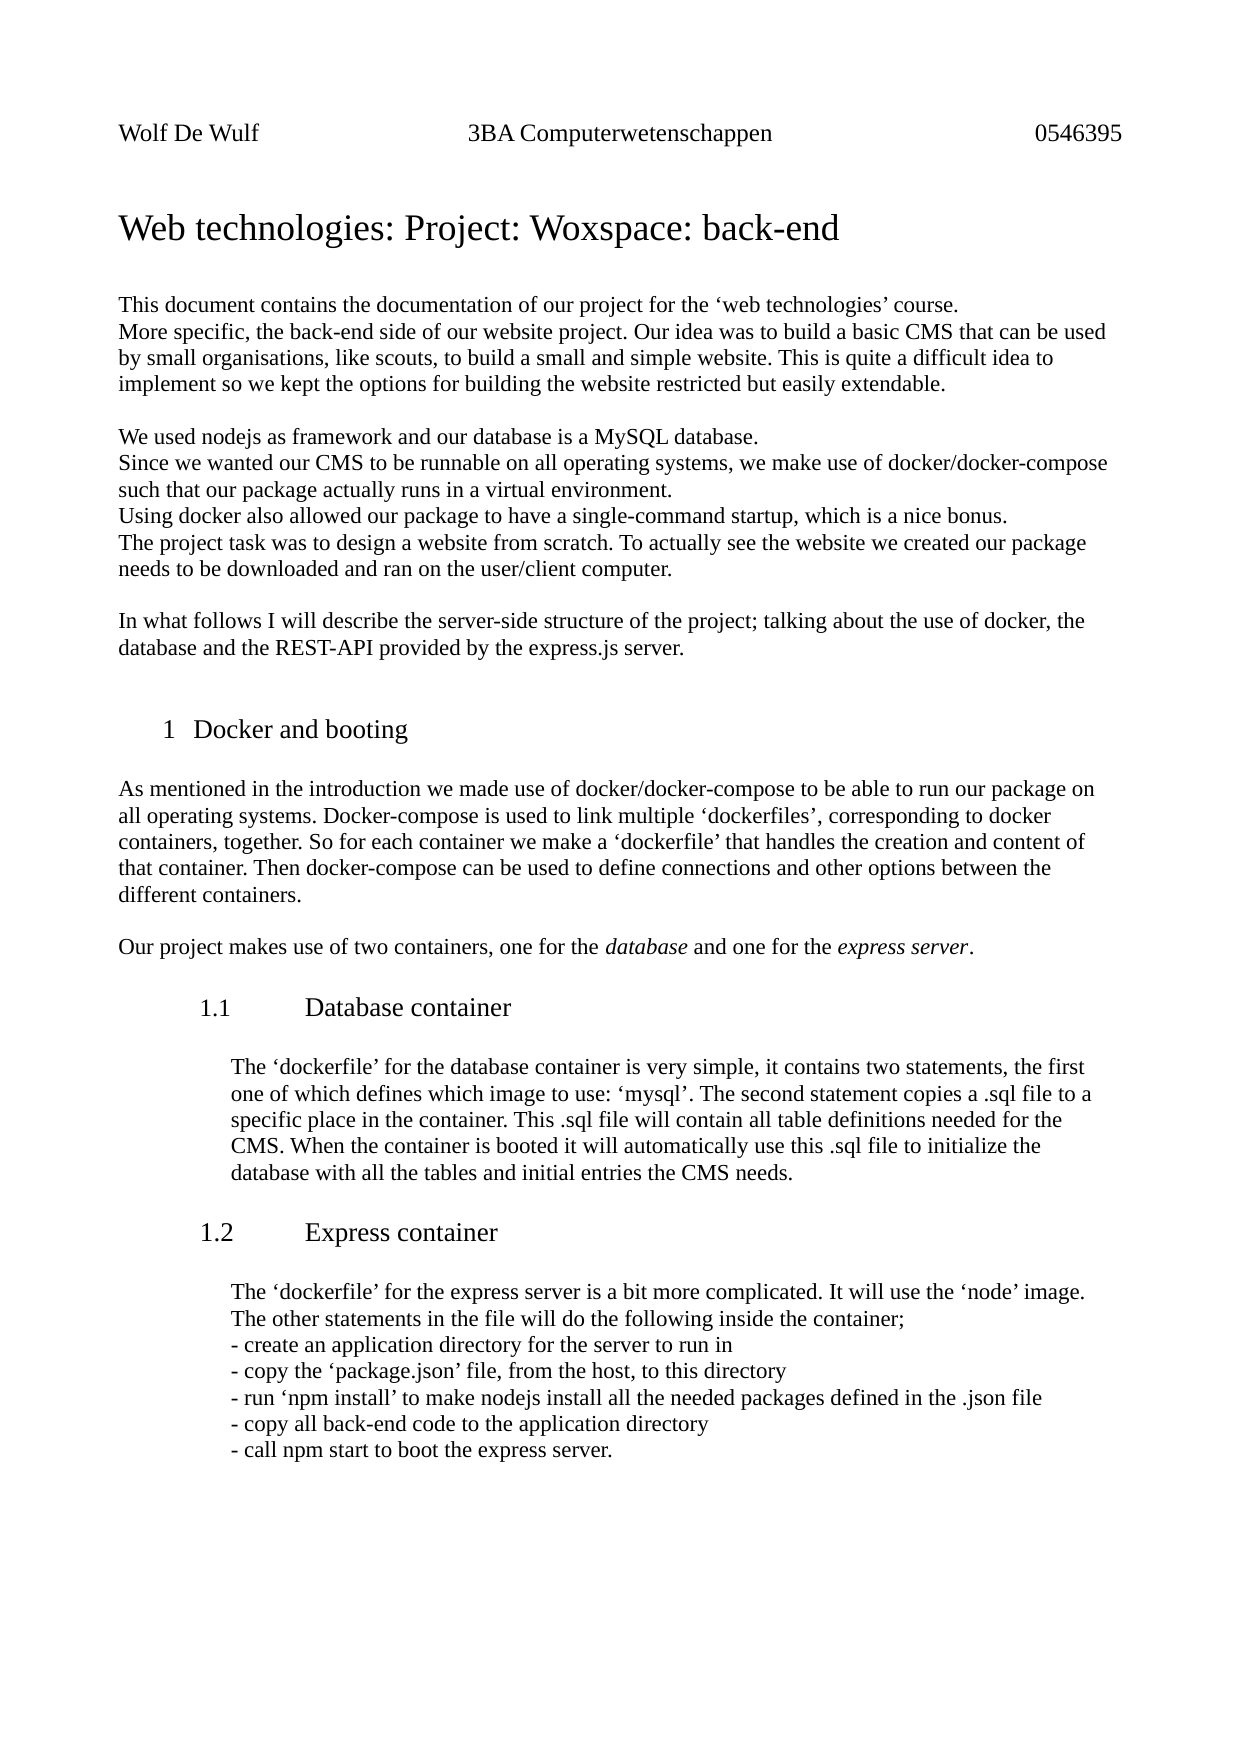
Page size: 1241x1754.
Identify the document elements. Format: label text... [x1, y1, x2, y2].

list - copy all back-end code to the application directory [193, 1410, 1122, 1437]
list - create an application directory for the server to run in [193, 1331, 1122, 1357]
text Our project makes use of two containers, one for the database and one for the express server. [118, 933, 1122, 960]
text In what follows I will describe the server-side structure of the project; talking about the use of docker, the database and the REST-API provided by the express.js server. [118, 608, 1122, 660]
text More specific, the back-end side of our website project. Our idea was to build a basic CMS that can be used by small organisations, like scouts, to build a small and simple website. This is quite a difficult idea to implement so we kept the options for building the website restricted but easily extendable. [118, 318, 1122, 397]
list Docker and booting [156, 713, 1122, 744]
list - copy the ‘package.json’ file, from the host, to this directory [193, 1357, 1122, 1384]
text We used nodejs as framework and our database is a MySQL database. [118, 423, 1122, 449]
list - run ‘npm install’ to make nodejs install all the needed packages defined in the .json file [193, 1384, 1122, 1410]
list The ‘dockerfile’ for the database container is very simple, it contains two statements, the first one of which defines which image to use: ‘mysql’. The second statement copies a .sql file to a specific place in the container. This .sql file will contain all table definitions needed for the CMS. When the container is booted it will automatically use this .sql file to initialize the database with all the tables and initial entries the CMS needs. [193, 1053, 1122, 1185]
list Database container [193, 991, 1122, 1022]
text Web technologies: Project: Woxspace: back-end [118, 205, 1122, 248]
text Since we wanted our CMS to be runnable on all operating systems, we make use of docker/docker-compose such that our package actually runs in a virtual environment. [118, 449, 1122, 502]
text Using docker also allowed our package to have a single-command startup, which is a nice bonus. [118, 502, 1122, 528]
text The project task was to design a website from scratch. To actually see the website we created our package needs to be downloaded and ran on the user/client computer. [118, 528, 1122, 581]
text This document contains the documentation of our project for the ‘web technologies’ course. [118, 291, 1122, 318]
list Express container [193, 1216, 1122, 1247]
text As mentioned in the introduction we made use of docker/docker-compose to be able to run our package on all operating systems. Docker-compose is used to link multiple ‘dockerfiles’, corresponding to docker containers, together. So for each container we make a ‘dockerfile’ that handles the creation and content of that container. Then docker-compose can be used to define connections and other options between the different containers. [118, 775, 1122, 907]
list - call npm start to boot the express server. [193, 1437, 1122, 1463]
list The ‘dockerfile’ for the express server is a bit more complicated. It will use the ‘node’ image. The other statements in the file will do the following inside the container; [193, 1278, 1122, 1331]
